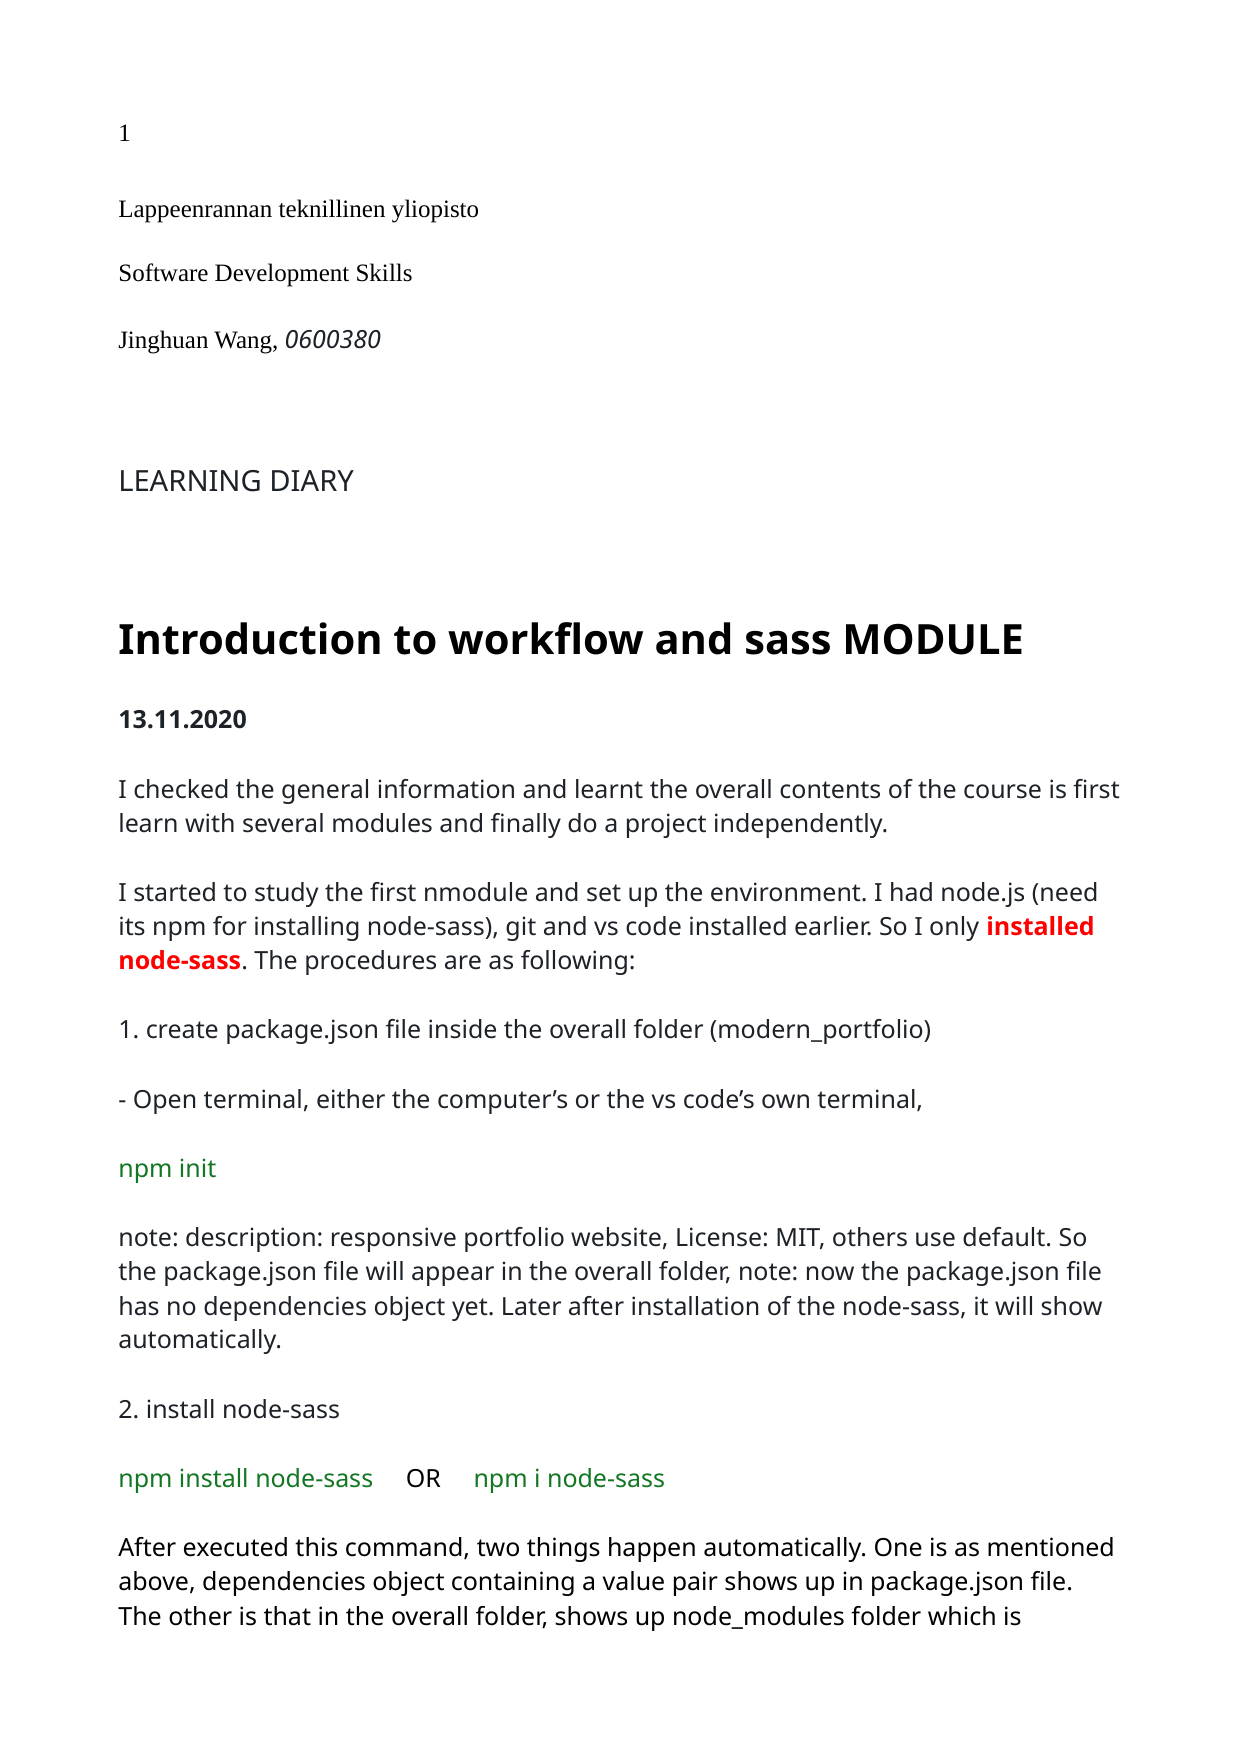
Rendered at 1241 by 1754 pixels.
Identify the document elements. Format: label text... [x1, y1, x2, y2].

text npm install node-sass OR npm I node-sass [118, 1461, 1122, 1495]
text LEARNING DIARY [118, 460, 1122, 500]
text Jinghuan Wang, 0600380 [118, 322, 1122, 356]
text Introduction to workflow and sass MODULE [118, 610, 1122, 667]
text note: description: responsive portfolio website, License: MIT, others use default. So the package.json file will appear in the overall folder, note: now the package.json file has no dependencies object yet. Later after installation of the node-sass, it will show automatically. [118, 1220, 1122, 1356]
text npm init [118, 1151, 1122, 1185]
text I started to study the first nmodule and set up the environment. I had node.js (need its npm for installing node-sass), git and vs code installed earlier. So I only installed node-sass. The procedures are as following: [118, 875, 1122, 977]
text Software Development Skills [118, 258, 1122, 287]
text 2. install node-sass [118, 1391, 1122, 1426]
text Lappeenrannan teknillinen yliopisto [118, 194, 1122, 223]
text I checked the general information and learnt the overall contents of the course is first learn with several modules and finally do a project independently. [118, 771, 1122, 839]
text - Open terminal, either the computer’s or the vs code’s own terminal, [118, 1081, 1122, 1116]
text 1. create package.json file inside the overall folder (modern_portfolio) [118, 1012, 1122, 1046]
text After executed this command, two things happen automatically. One is as mentioned above, dependencies object containing a value pair shows up in package.json file. The other is that in the overall folder, shows up node_modules folder which is [118, 1530, 1122, 1632]
text 13.11.2020 [118, 702, 1122, 736]
